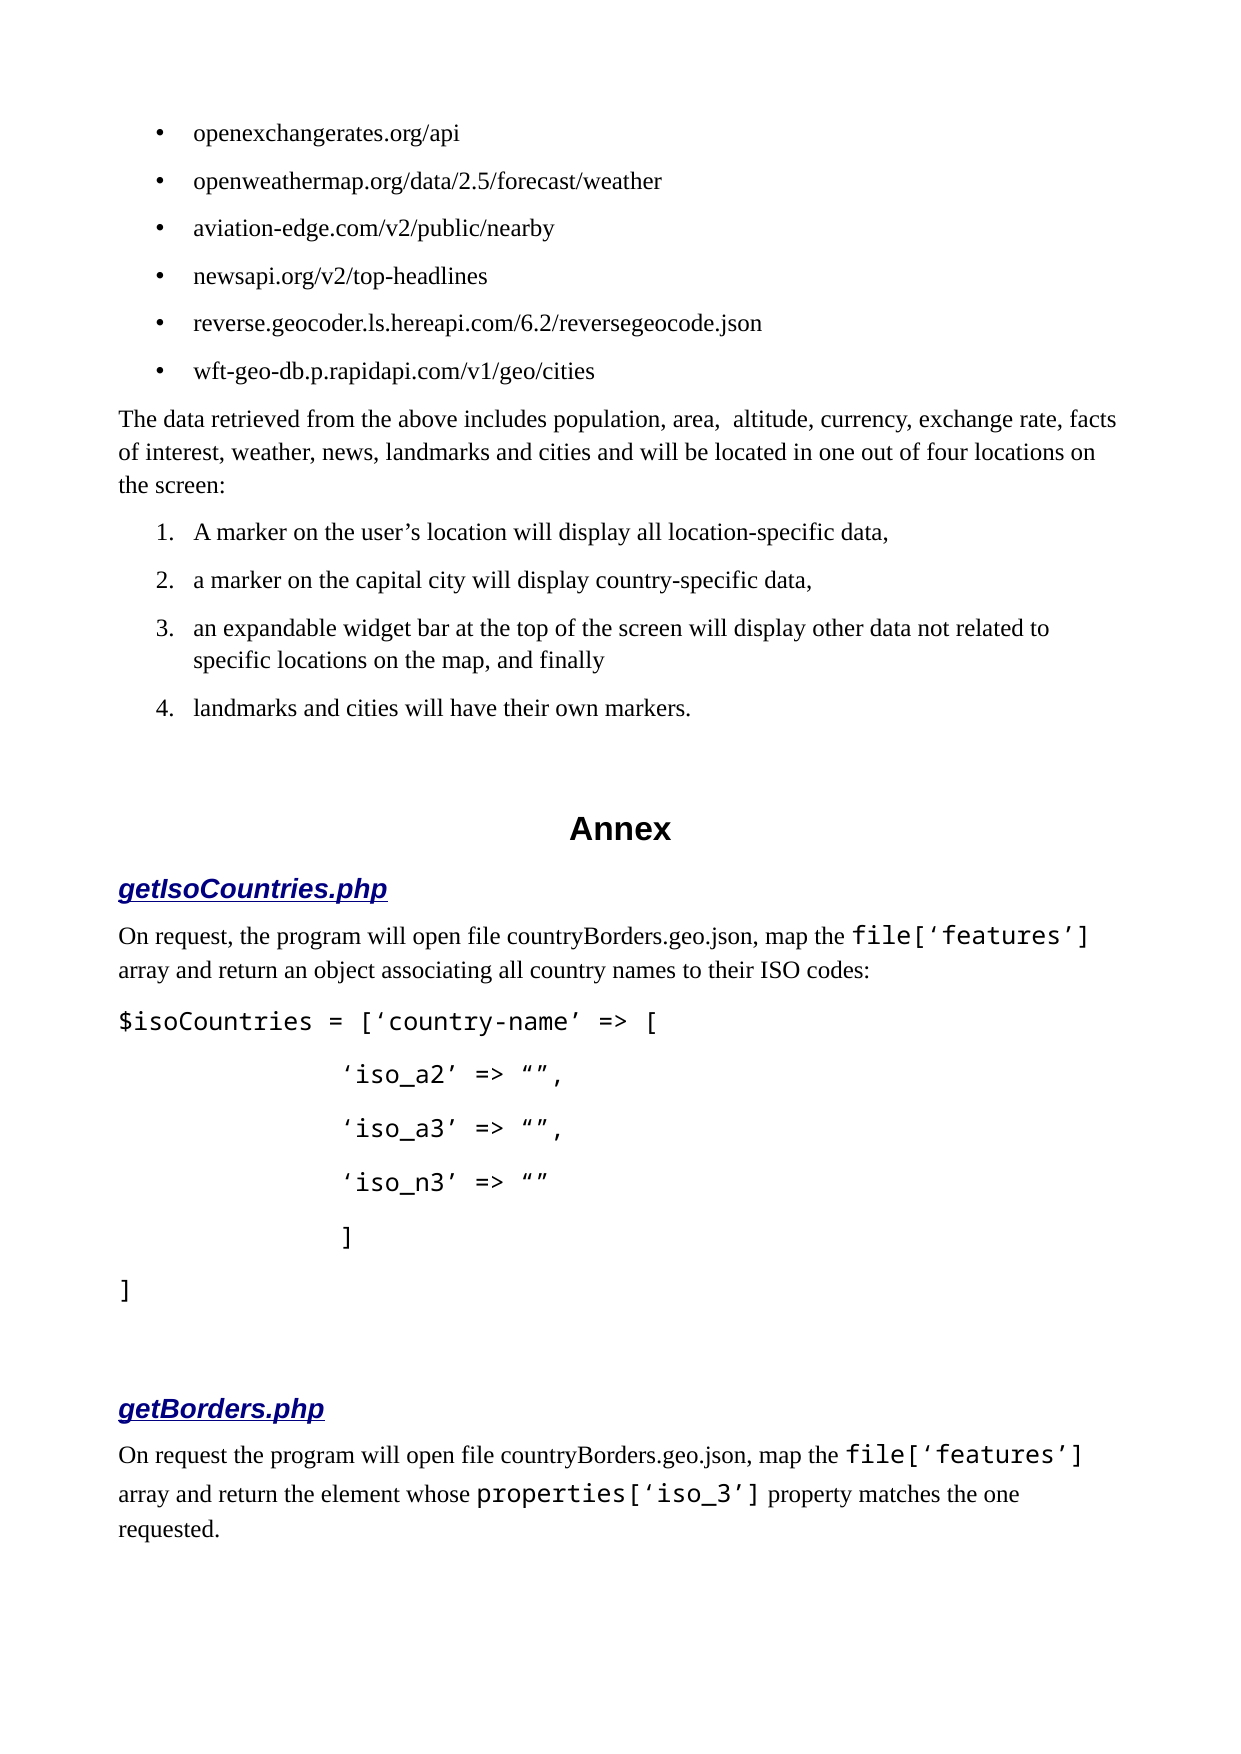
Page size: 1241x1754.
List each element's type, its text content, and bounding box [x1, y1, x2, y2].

text ‘iso_n3’ => “” [118, 1164, 1122, 1198]
list an expandable widget bar at the top of the screen will display other data not related to specific locations on the map, and finally [156, 613, 1122, 674]
list openweathermap.org/data/2.5/forecast/weather [156, 166, 1122, 194]
text The data retrieved from the above includes population, area, altitude, currency, exchange rate, facts of interest, weather, news, landmarks and cities and will be located in one out of four locations on the screen: [118, 404, 1122, 498]
text ] [118, 1218, 1122, 1252]
text ‘iso_a2’ => “”, [118, 1057, 1122, 1091]
list reverse.geocoder.ls.hereapi.com/6.2/reversegeocode.json [156, 308, 1122, 337]
text ‘iso_a3’ => “”, [118, 1111, 1122, 1145]
list aviation-edge.com/v2/public/nearby [156, 213, 1122, 242]
list A marker on the user’s location will display all location-specific data, [156, 517, 1122, 546]
list wft-geo-db.p.rapidapi.com/v1/geo/cities [156, 356, 1122, 385]
list a marker on the capital city will display country-specific data, [156, 565, 1122, 594]
text ] [118, 1272, 1122, 1306]
list openexchangerates.org/api [156, 118, 1122, 147]
subtitle getIsoCountries.php [118, 873, 1122, 905]
subtitle Annex [118, 809, 1122, 848]
list landmarks and cities will have their own markers. [156, 693, 1122, 722]
text On request the program will open file countryBorders.geo.json, map the file[‘features’] array and return the element whose properties[‘iso_3’] property matches the one requested. [118, 1436, 1122, 1543]
text On request, the program will open file countryBorders.geo.json, map the file[‘features’] array and return an object associating all country names to their ISO codes: [118, 917, 1122, 984]
subtitle getBorders.php [118, 1392, 1122, 1424]
text $isoCountries = [‘country-name’ => [ [118, 1003, 1122, 1037]
list newsapi.org/v2/top-headlines [156, 261, 1122, 290]
